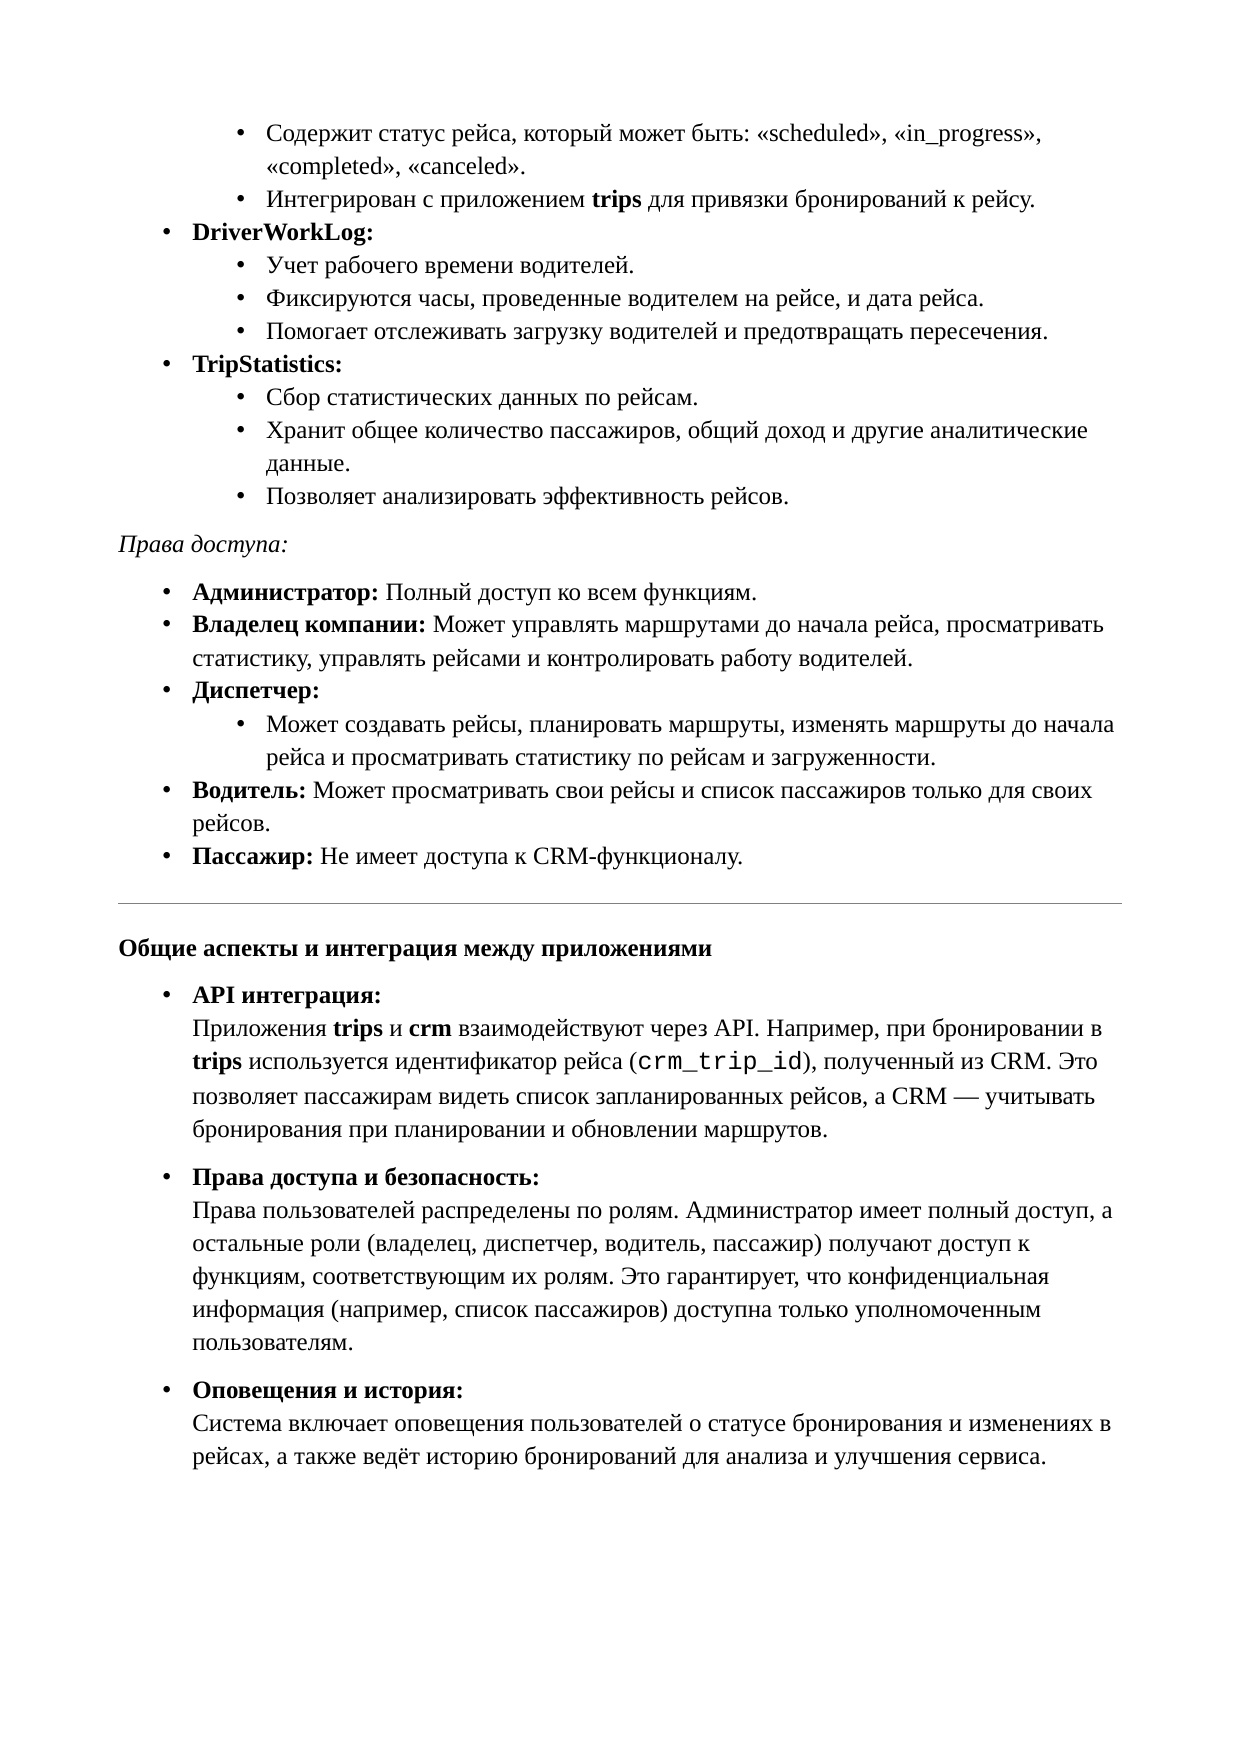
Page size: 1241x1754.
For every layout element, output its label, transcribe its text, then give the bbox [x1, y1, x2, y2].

list Сбор статистических данных по рейсам. [236, 382, 1122, 411]
list DriverWorkLog: [162, 217, 1122, 246]
text Права доступа: [118, 529, 1122, 558]
list Позволяет анализировать эффективность рейсов. [236, 481, 1122, 510]
list Права доступа и безопасность: Права пользователей распределены по ролям. Администратор имеет полный доступ, а остальные роли (владелец, диспетчер, водитель, пассажир) получают доступ к функциям, соответствующим их ролям. Это гарантирует, что конфиденциальная информация (например, список пассажиров) доступна только уполномоченным пользователям. [162, 1162, 1122, 1356]
list Водитель: Может просматривать свои рейсы и список пассажиров только для своих рейсов. [162, 775, 1122, 836]
list Помогает отслеживать загрузку водителей и предотвращать пересечения. [236, 316, 1122, 345]
list API интеграция: Приложения trips и crm взаимодействуют через API. Например, при бронировании в trips используется идентификатор рейса (crm_trip_id), полученный из CRM. Это позволяет пассажирам видеть список запланированных рейсов, а CRM — учитывать бронирования при планировании и обновлении маршрутов. [162, 980, 1122, 1143]
text Общие аспекты и интеграция между приложениями [118, 933, 1122, 961]
list Содержит статус рейса, который может быть: «scheduled», «in_progress», «completed», «canceled». [236, 118, 1122, 180]
list Владелец компании: Может управлять маршрутами до начала рейса, просматривать статистику, управлять рейсами и контролировать работу водителей. [162, 609, 1122, 671]
list Администратор: Полный доступ ко всем функциям. [162, 577, 1122, 605]
list Пассажир: Не имеет доступа к CRM-функционалу. [162, 841, 1122, 869]
list Интегрирован с приложением trips для привязки бронирований к рейсу. [236, 184, 1122, 213]
list Оповещения и история: Система включает оповещения пользователей о статусе бронирования и изменениях в рейсах, а также ведёт историю бронирований для анализа и улучшения сервиса. [162, 1375, 1122, 1469]
list Фиксируются часы, проведенные водителем на рейсе, и дата рейса. [236, 283, 1122, 312]
list Учет рабочего времени водителей. [236, 250, 1122, 279]
list Может создавать рейсы, планировать маршруты, изменять маршруты до начала рейса и просматривать статистику по рейсам и загруженности. [236, 709, 1122, 770]
list Хранит общее количество пассажиров, общий доход и другие аналитические данные. [236, 415, 1122, 477]
list TripStatistics: [162, 349, 1122, 378]
list Диспетчер: [162, 676, 1122, 704]
